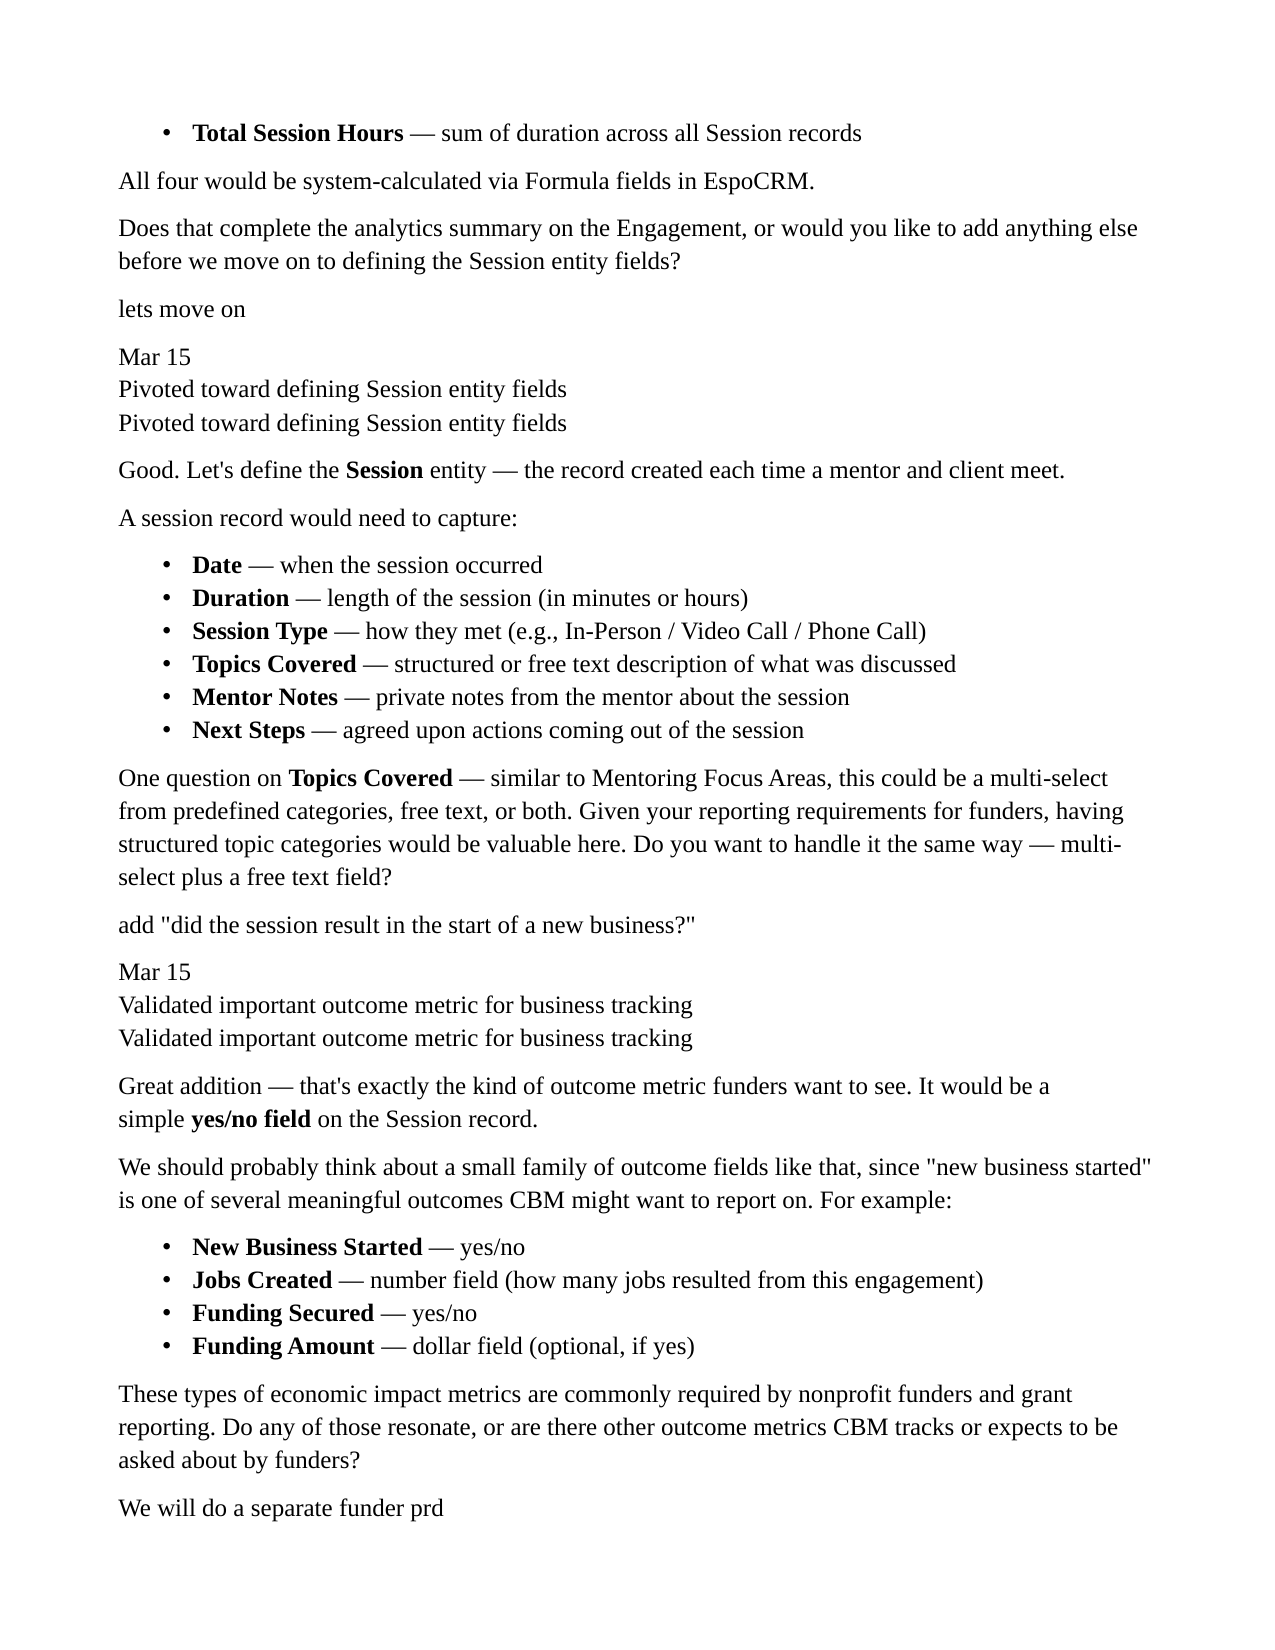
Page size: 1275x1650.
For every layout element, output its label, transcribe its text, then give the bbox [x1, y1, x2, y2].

text Validated important outcome metric for business tracking [118, 990, 1157, 1019]
list Next Steps — agreed upon actions coming out of the session [162, 716, 1157, 744]
text A session record would need to capture: [118, 503, 1157, 532]
list Mentor Notes — private notes from the mentor about the session [162, 682, 1157, 711]
text Mar 15 [118, 957, 1157, 986]
list Session Type — how they met (e.g., In-Person / Video Call / Phone Call) [162, 616, 1157, 645]
text We will do a separate funder prd [118, 1493, 1157, 1521]
list Jobs Created — number field (how many jobs resulted from this engagement) [162, 1265, 1157, 1294]
text Validated important outcome metric for business tracking [118, 1023, 1157, 1052]
list Funding Amount — dollar field (optional, if yes) [162, 1331, 1157, 1360]
list Topics Covered — structured or free text description of what was discussed [162, 649, 1157, 678]
text All four would be system-calculated via Formula fields in EspoCRM. [118, 166, 1157, 194]
text Mar 15 [118, 342, 1157, 370]
text One question on Topics Covered — similar to Mentoring Focus Areas, this could be a multi-select from predefined categories, free text, or both. Given your reporting requirements for funders, having structured topic categories would be valuable here. Do you want to handle it the same way — multi-select plus a free text field? [118, 763, 1157, 891]
text These types of economic impact metrics are commonly required by nonprofit funders and grant reporting. Do any of those resonate, or are there other outcome metrics CBM tracks or expects to be asked about by funders? [118, 1379, 1157, 1474]
list Total Session Hours — sum of duration across all Session records [162, 118, 1157, 147]
list New Business Started — yes/no [162, 1232, 1157, 1261]
text lets move on [118, 294, 1157, 323]
text add "did the session result in the start of a new business?" [118, 910, 1157, 938]
text We should probably think about a small family of outcome fields like that, since "new business started" is one of several meaningful outcomes CBM might want to report on. For example: [118, 1152, 1157, 1213]
text Pivoted toward defining Session entity fields [118, 408, 1157, 436]
text Does that complete the analytics summary on the Engagement, or would you like to add anything else before we move on to defining the Session entity fields? [118, 213, 1157, 275]
list Duration — length of the session (in minutes or hours) [162, 583, 1157, 612]
list Funding Secured — yes/no [162, 1298, 1157, 1327]
text Good. Let's define the Session entity — the record created each time a mentor and client meet. [118, 455, 1157, 484]
list Date — when the session occurred [162, 550, 1157, 579]
text Pivoted toward defining Session entity fields [118, 374, 1157, 403]
text Great addition — that's exactly the kind of outcome metric funders want to see. It would be a simple yes/no field on the Session record. [118, 1071, 1157, 1133]
